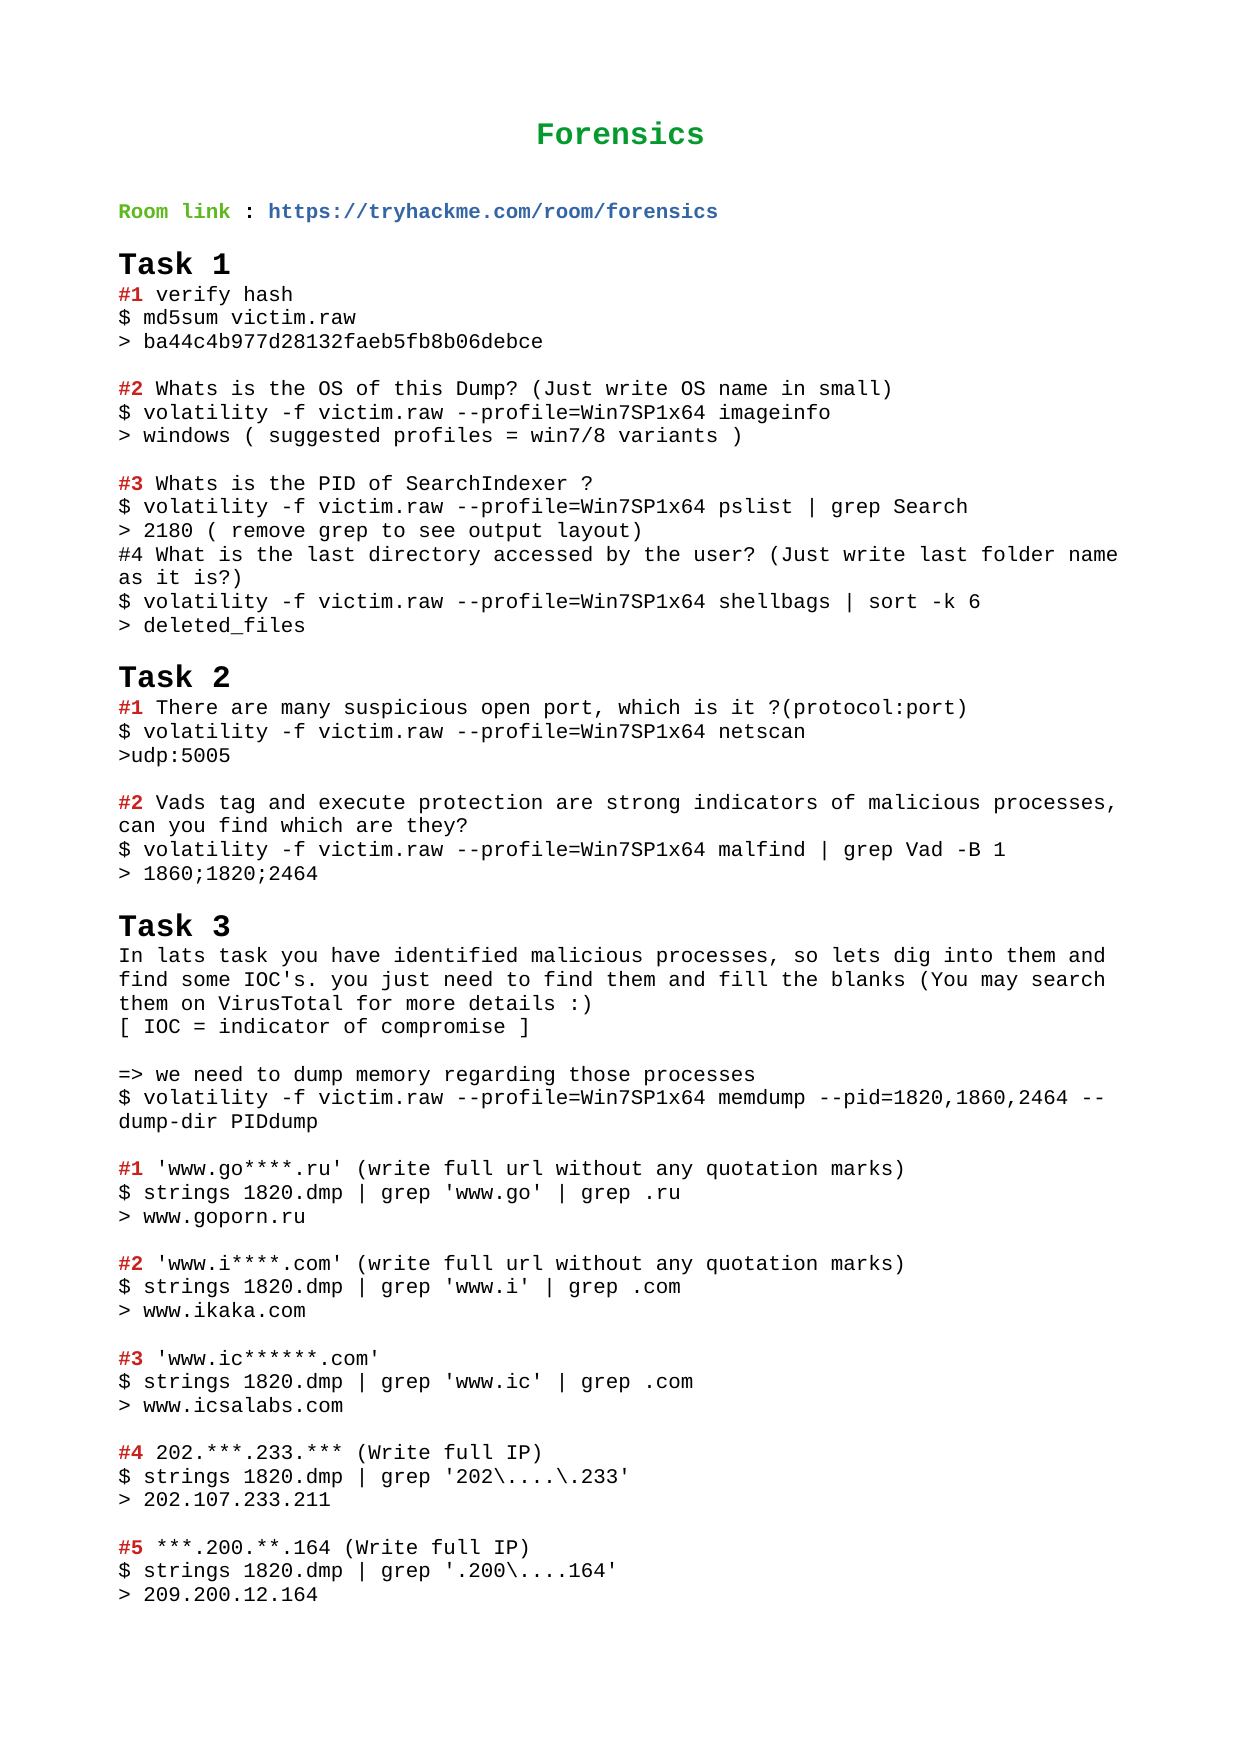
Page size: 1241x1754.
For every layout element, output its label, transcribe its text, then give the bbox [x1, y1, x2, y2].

text In lats task you have identified malicious processes, so lets dig into them and find some IOC's. you just need to find them and fill the blanks (You may search them on VirusTotal for more details :) [118, 946, 1122, 1016]
text > 209.200.12.164 [118, 1584, 1122, 1608]
text $ strings 1820.dmp | grep 'www.i' | grep .com [118, 1277, 1122, 1300]
text > 202.107.233.211 [118, 1489, 1122, 1513]
text [ IOC = indicator of compromise ] [118, 1016, 1122, 1040]
text > www.goporn.ru [118, 1206, 1122, 1229]
text #1 'www.go****.ru' (write full url without any quotation marks) [118, 1158, 1122, 1182]
text > www.icsalabs.com [118, 1395, 1122, 1418]
text > www.ikaka.com [118, 1300, 1122, 1324]
text >udp:5005 [118, 744, 1122, 768]
text Task 3 [118, 910, 1122, 946]
text > deleted_files [118, 614, 1122, 638]
text #3 'www.ic******.com' [118, 1347, 1122, 1371]
text $ volatility -f victim.raw --profile=Win7SP1x64 imageinfo [118, 402, 1122, 425]
text Task 2 [118, 662, 1122, 697]
text #4 202.***.233.*** (Write full IP) [118, 1442, 1122, 1466]
text $ strings 1820.dmp | grep 'www.ic' | grep .com [118, 1371, 1122, 1395]
text #4 What is the last directory accessed by the user? (Just write last folder name as it is?) [118, 544, 1122, 591]
text Forensics [118, 118, 1122, 153]
text > 1860;1820;2464 [118, 863, 1122, 886]
text $ volatility -f victim.raw --profile=Win7SP1x64 memdump --pid=1820,1860,2464 --dump-dir PIDdump [118, 1087, 1122, 1135]
text #2 'www.i****.com' (write full url without any quotation marks) [118, 1253, 1122, 1277]
text #5 ***.200.**.164 (Write full IP) [118, 1537, 1122, 1560]
text $ strings 1820.dmp | grep 'www.go' | grep .ru [118, 1182, 1122, 1206]
text $ volatility -f victim.raw --profile=Win7SP1x64 malfind | grep Vad -B 1 [118, 839, 1122, 863]
text Task 1 [118, 248, 1122, 283]
text $ volatility -f victim.raw --profile=Win7SP1x64 pslist | grep Search [118, 496, 1122, 520]
text > windows ( suggested profiles = win7/8 variants ) [118, 425, 1122, 449]
text > ba44c4b977d28132faeb5fb8b06debce [118, 331, 1122, 354]
text > 2180 ( remove grep to see output layout) [118, 520, 1122, 544]
text #1 There are many suspicious open port, which is it ?(protocol:port) [118, 697, 1122, 721]
text #2 Whats is the OS of this Dump? (Just write OS name in small) [118, 378, 1122, 402]
text $ strings 1820.dmp | grep '.200\....164' [118, 1560, 1122, 1584]
text $ volatility -f victim.raw --profile=Win7SP1x64 netscan [118, 721, 1122, 744]
text #3 Whats is the PID of SearchIndexer ? [118, 473, 1122, 496]
text #1 verify hash [118, 283, 1122, 307]
text $ strings 1820.dmp | grep '202\....\.233' [118, 1466, 1122, 1489]
text #2 Vads tag and execute protection are strong indicators of malicious processes, can you find which are they? [118, 792, 1122, 839]
text $ volatility -f victim.raw --profile=Win7SP1x64 shellbags | sort -k 6 [118, 591, 1122, 614]
text => we need to dump memory regarding those processes [118, 1064, 1122, 1087]
text Room link : https://tryhackme.com/room/forensics [118, 201, 1122, 224]
text $ md5sum victim.raw [118, 307, 1122, 331]
